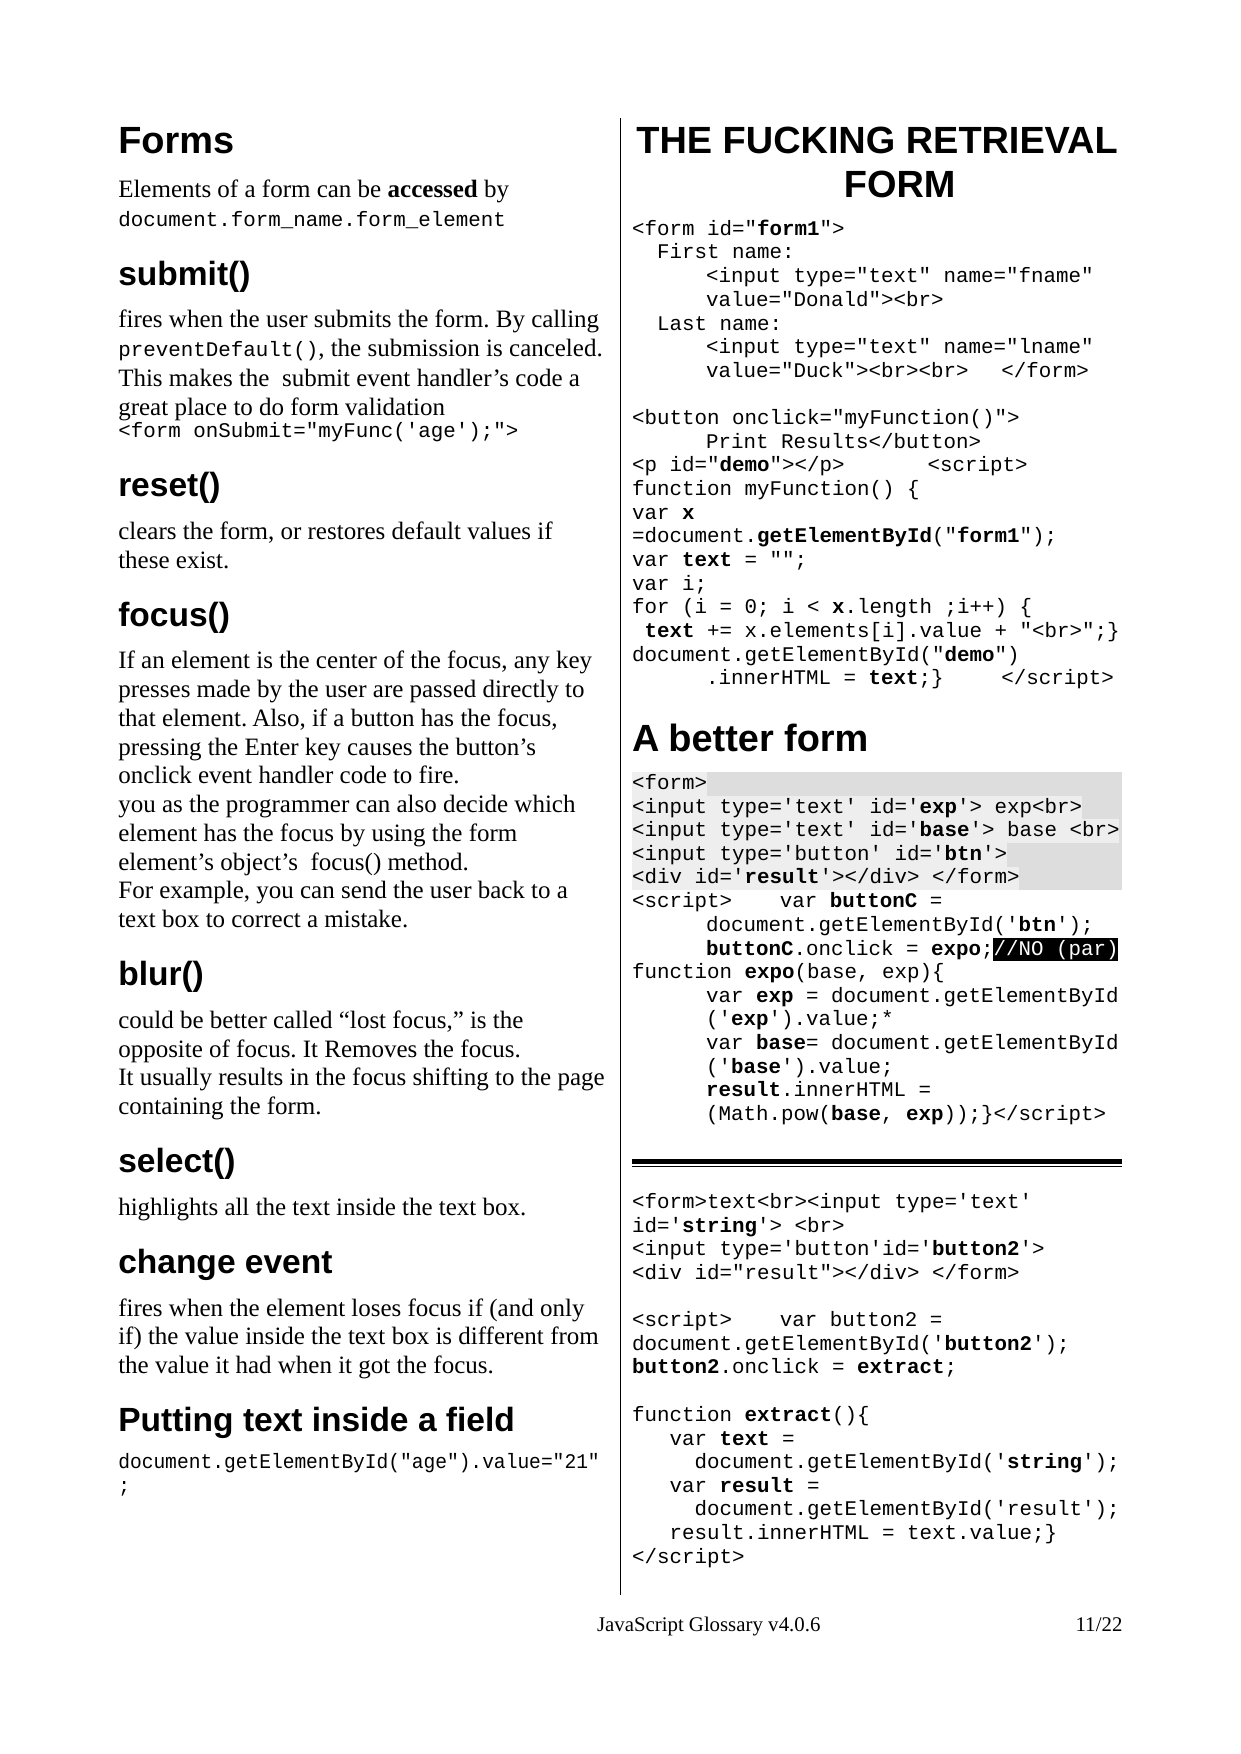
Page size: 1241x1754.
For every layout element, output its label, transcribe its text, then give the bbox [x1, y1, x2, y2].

text fires when the element loses focus if (and only if) the value inside the text box is different from the value it had when it got the focus. [118, 1293, 608, 1379]
text document.getElementById('string'); [632, 1451, 1122, 1475]
text <div id='result'></div> </form> [632, 867, 1122, 890]
text function myFunction() { [632, 478, 1122, 502]
text <input type="text" name="lname" value="Duck"><br><br> </form> [632, 336, 1122, 383]
text If an element is the center of the focus, any key presses made by the user are passed directly to that element. Also, if a button has the focus, pressing the Enter key causes the button’s [118, 646, 608, 761]
text result.innerHTML = text.value;} [632, 1522, 1122, 1546]
subtitle blur() [118, 954, 608, 992]
text ('base').value; [632, 1056, 1122, 1079]
subtitle A better form [632, 716, 1122, 759]
subtitle THE FUCKING RETRIEVAL FORM [632, 118, 1122, 205]
text <form onSubmit="myFunc('age');"> [118, 420, 608, 444]
subtitle select() [118, 1141, 608, 1179]
text Print Results</button> [632, 431, 1122, 454]
text <script> var buttonC = document.getElementById('btn'); [632, 890, 1122, 937]
text document.getElementById("age").value="21"; [118, 1451, 608, 1498]
subtitle change event [118, 1242, 608, 1280]
text function expo(base, exp){ [632, 961, 1122, 985]
text buttonC.onclick = expo;//NO (par) [632, 937, 1122, 961]
text clears the form, or restores default values if these exist. [118, 516, 608, 573]
text For example, you can send the user back to a text box to correct a mistake. [118, 876, 608, 933]
subtitle reset() [118, 465, 608, 503]
text <p id="demo"></p> <script> [632, 454, 1122, 478]
text var result = [632, 1475, 1122, 1498]
text It usually results in the focus shifting to the page containing the form. [118, 1062, 608, 1120]
text <div id="result"></div> </form> [632, 1262, 1122, 1286]
text var x =document.getElementById("form1"); [632, 502, 1122, 549]
text onclick event handler code to fire. [118, 761, 608, 789]
text highlights all the text inside the text box. [118, 1192, 608, 1221]
text var text = ""; [632, 549, 1122, 573]
text var exp = document.getElementById ('exp').value;* [632, 985, 1122, 1032]
text <form id="form1"> [632, 218, 1122, 242]
text could be better called “lost focus,” is the opposite of focus. It Removes the focus. [118, 1005, 608, 1062]
text <input type="text" name="fname" value="Donald"><br> [632, 265, 1122, 312]
text var i; [632, 573, 1122, 596]
text var text = [632, 1427, 1122, 1451]
text <form> [632, 772, 1122, 796]
text <form>text<br><input type='text' id='string'> <br> [632, 1191, 1122, 1238]
text for (i = 0; i < x.length ;i++) { [632, 596, 1122, 620]
text result.innerHTML = (Math.pow(base, exp));}</script> [632, 1079, 1122, 1127]
text <button onclick="myFunction()"> [632, 407, 1122, 431]
subtitle Putting text inside a field [118, 1400, 608, 1438]
subtitle focus() [118, 594, 608, 633]
subtitle submit() [118, 253, 608, 292]
text First name: [632, 242, 1122, 265]
text document.getElementById('result'); [632, 1498, 1122, 1522]
text function extract(){ [632, 1404, 1122, 1427]
text document.getElementById("demo") [632, 643, 1122, 667]
text you as the programmer can also decide which element has the focus by using the form element’s object’s focus() method. [118, 789, 608, 876]
text text += x.elements[i].value + "<br>";} [632, 620, 1122, 643]
subtitle Forms [118, 118, 608, 162]
text var base= document.getElementById [632, 1032, 1122, 1056]
text button2.onclick = extract; [632, 1357, 1122, 1380]
text Elements of a form can be accessed by document.form_name.form_element [118, 174, 608, 233]
text <input type='text' id='base'> base <br> [632, 819, 1122, 843]
text fires when the user submits the form. By calling preventDefault(), the submission is canceled. This makes the submit event handler’s code a great place to do form validation [118, 304, 608, 420]
text <input type='text' id='exp'> exp<br> [632, 796, 1122, 819]
text <script> var button2 = document.getElementById('button2'); [632, 1309, 1122, 1357]
text </script> [632, 1546, 1122, 1569]
text Last name: [632, 312, 1122, 336]
text <input type='button' id='btn'> [632, 843, 1122, 867]
text <input type='button'id='button2'> [632, 1238, 1122, 1262]
text .innerHTML = text;} </script> [632, 667, 1122, 691]
